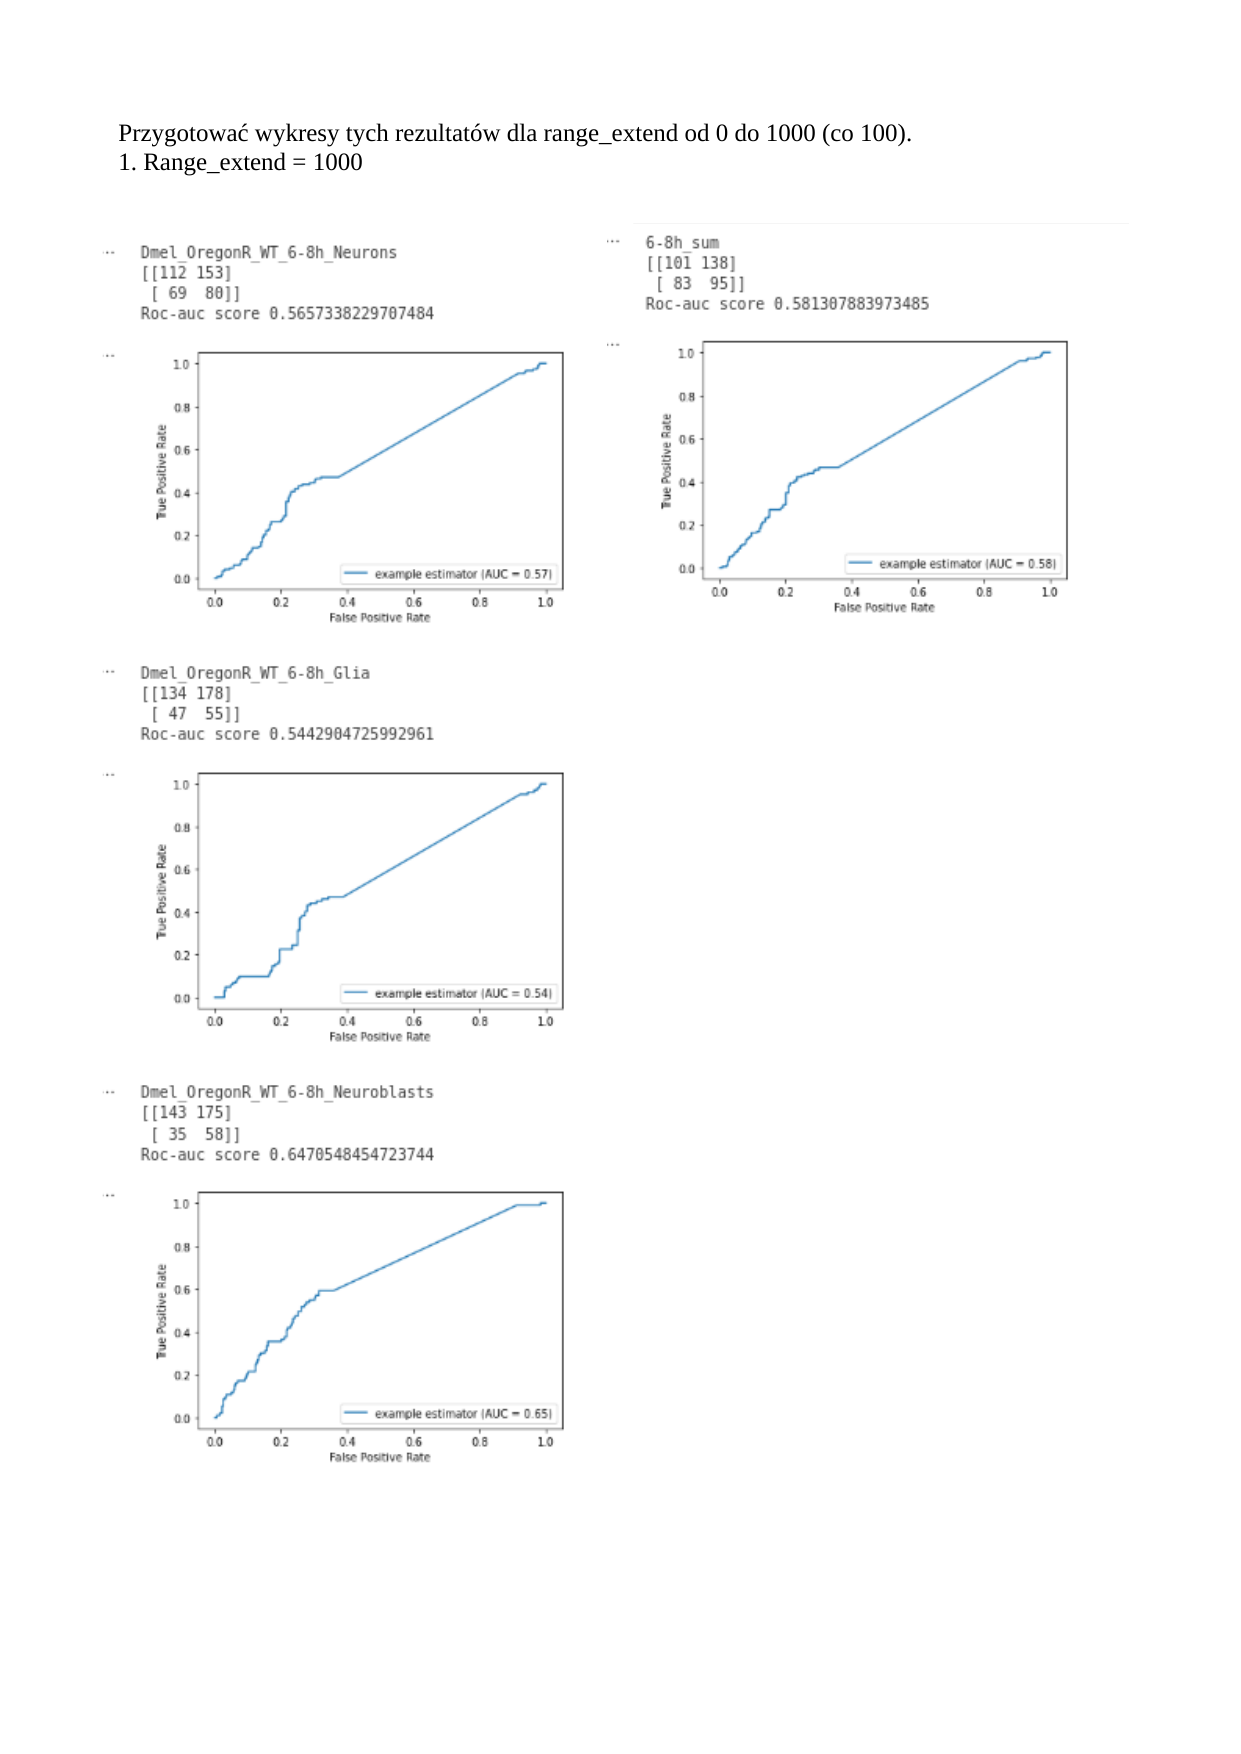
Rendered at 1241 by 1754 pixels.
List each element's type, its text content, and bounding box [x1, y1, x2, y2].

text Przygotować wykresy tych rezultatów dla range_extend od 0 do 1000 (co 100). [118, 118, 1122, 147]
text 1. Range_extend = 1000 [118, 147, 1122, 176]
picture [102, 223, 1129, 1478]
